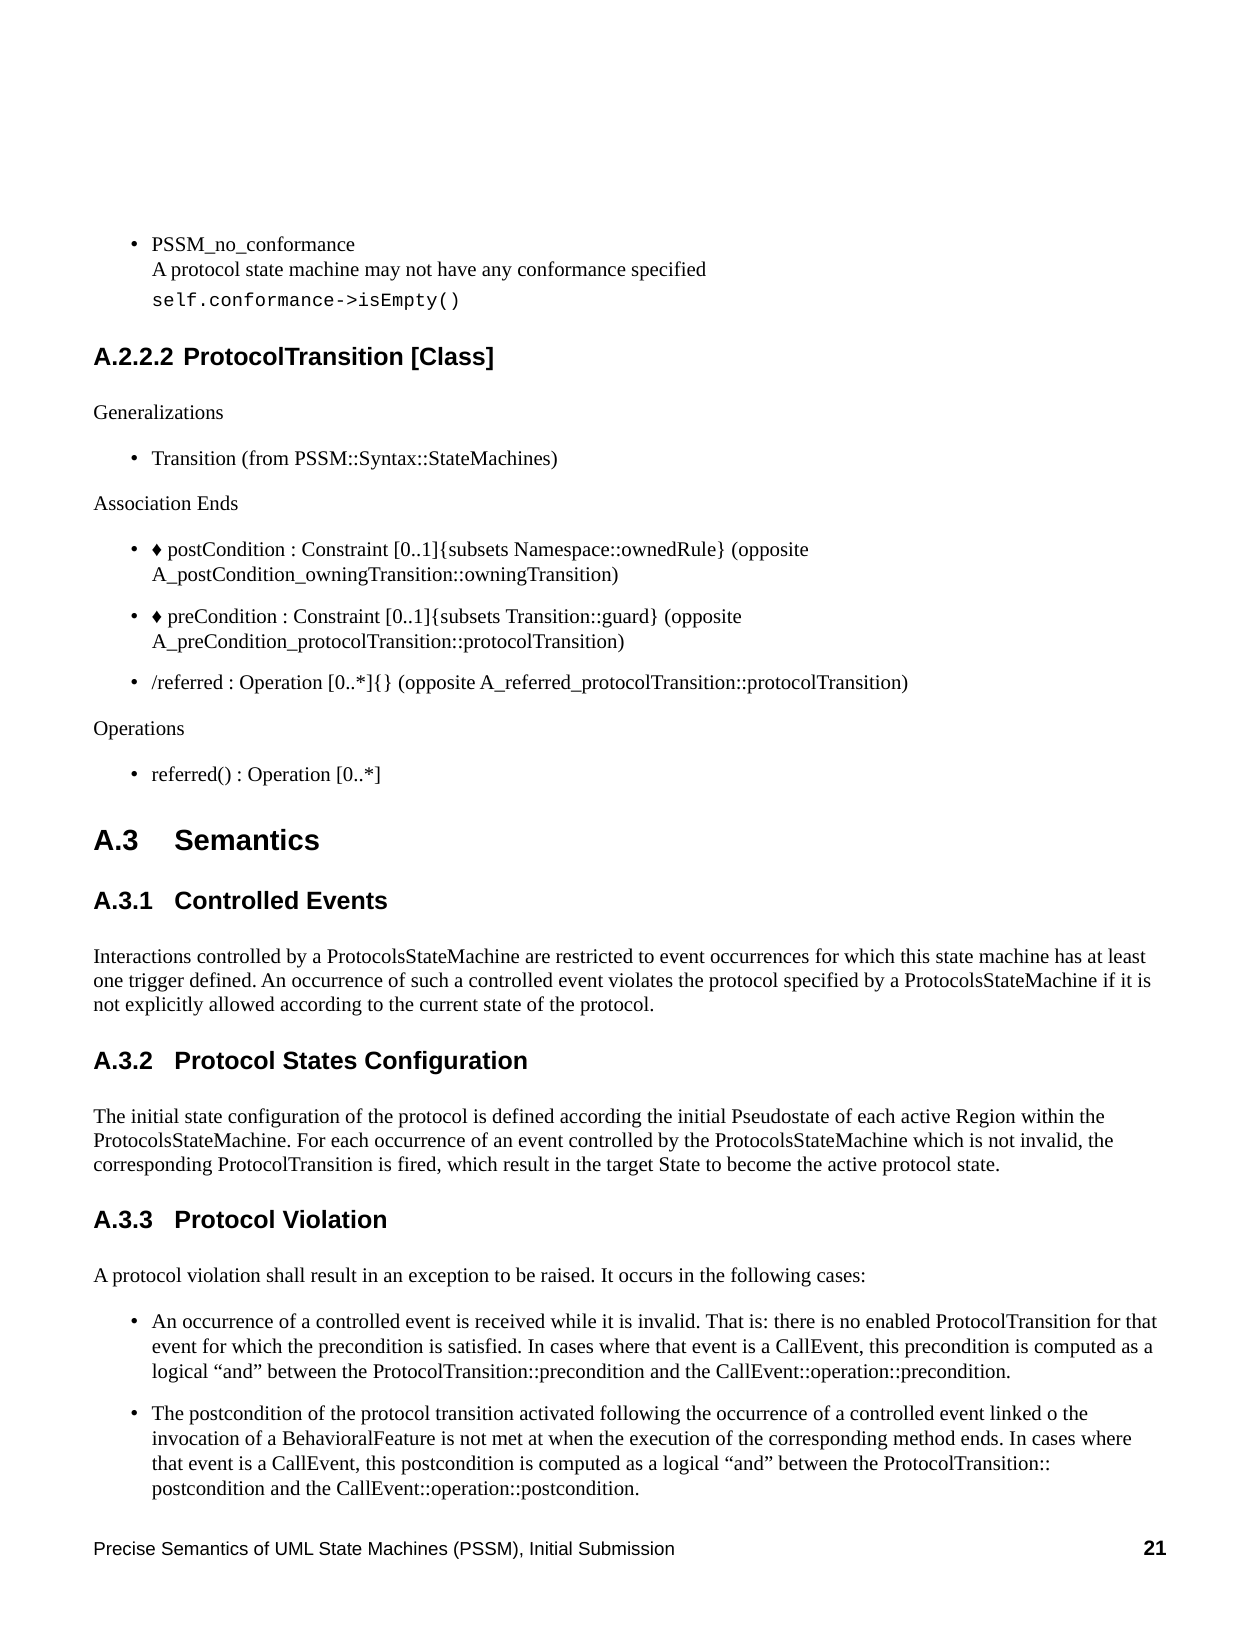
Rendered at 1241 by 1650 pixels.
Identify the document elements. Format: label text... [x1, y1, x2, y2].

list Transition (from PSSM::Syntax::StateMachines) [131, 445, 1164, 470]
text A protocol violation shall result in an exception to be raised. It occurs in the following cases: [93, 1263, 1164, 1287]
list referred() : Operation [0..*] [131, 761, 1164, 786]
text Interactions controlled by a ProtocolsStateMachine are restricted to event occurrences for which this state machine has at least one trigger defined. An occurrence of such a controlled event violates the protocol specified by a ProtocolsStateMachine if it is not explicitly allowed according to the current state of the protocol. [93, 944, 1164, 1016]
subtitle ProtocolTransition [Class] [93, 341, 1164, 371]
list /referred : Operation [0..*]{} (opposite A_referred_protocolTransition::protocolTransition) [131, 669, 1164, 694]
list ♦ preCondition : Constraint [0..1]{subsets Transition::guard} (opposite A_preCondition_protocolTransition::protocolTransition) [131, 603, 1164, 653]
text Association Ends [93, 491, 1164, 515]
text The initial state configuration of the protocol is defined according the initial Pseudostate of each active Region within the ProtocolsStateMachine. For each occurrence of an event controlled by the ProtocolsStateMachine which is not invalid, the corresponding ProtocolTransition is fired, which result in the target State to become the active protocol state. [93, 1103, 1164, 1176]
subtitle Protocol States Configuration [93, 1045, 1164, 1074]
list PSSM_no_conformance A protocol state machine may not have any conformance specified [131, 231, 1164, 281]
subtitle Protocol Violation [93, 1205, 1164, 1234]
text Operations [93, 715, 1164, 739]
list self.conformance->isEmpty() [131, 289, 1164, 312]
subtitle Semantics [93, 821, 1164, 856]
list An occurrence of a controlled event is received while it is invalid. That is: there is no enabled ProtocolTransition for that event for which the precondition is satisfied. In cases where that event is a CallEvent, this precondition is computed as a logical “and” between the ProtocolTransition::precondition and the CallEvent::operation::precondition. [131, 1308, 1164, 1383]
list The postcondition of the protocol transition activated following the occurrence of a controlled event linked o the invocation of a BehavioralFeature is not met at when the execution of the corresponding method ends. In cases where that event is a CallEvent, this postcondition is computed as a logical “and” between the ProtocolTransition:: postcondition and the CallEvent::operation::postcondition. [131, 1400, 1164, 1500]
text Generalizations [93, 400, 1164, 424]
list ♦ postCondition : Constraint [0..1]{subsets Namespace::ownedRule} (opposite A_postCondition_owningTransition::owningTransition) [131, 536, 1164, 586]
subtitle Controlled Events [93, 886, 1164, 915]
